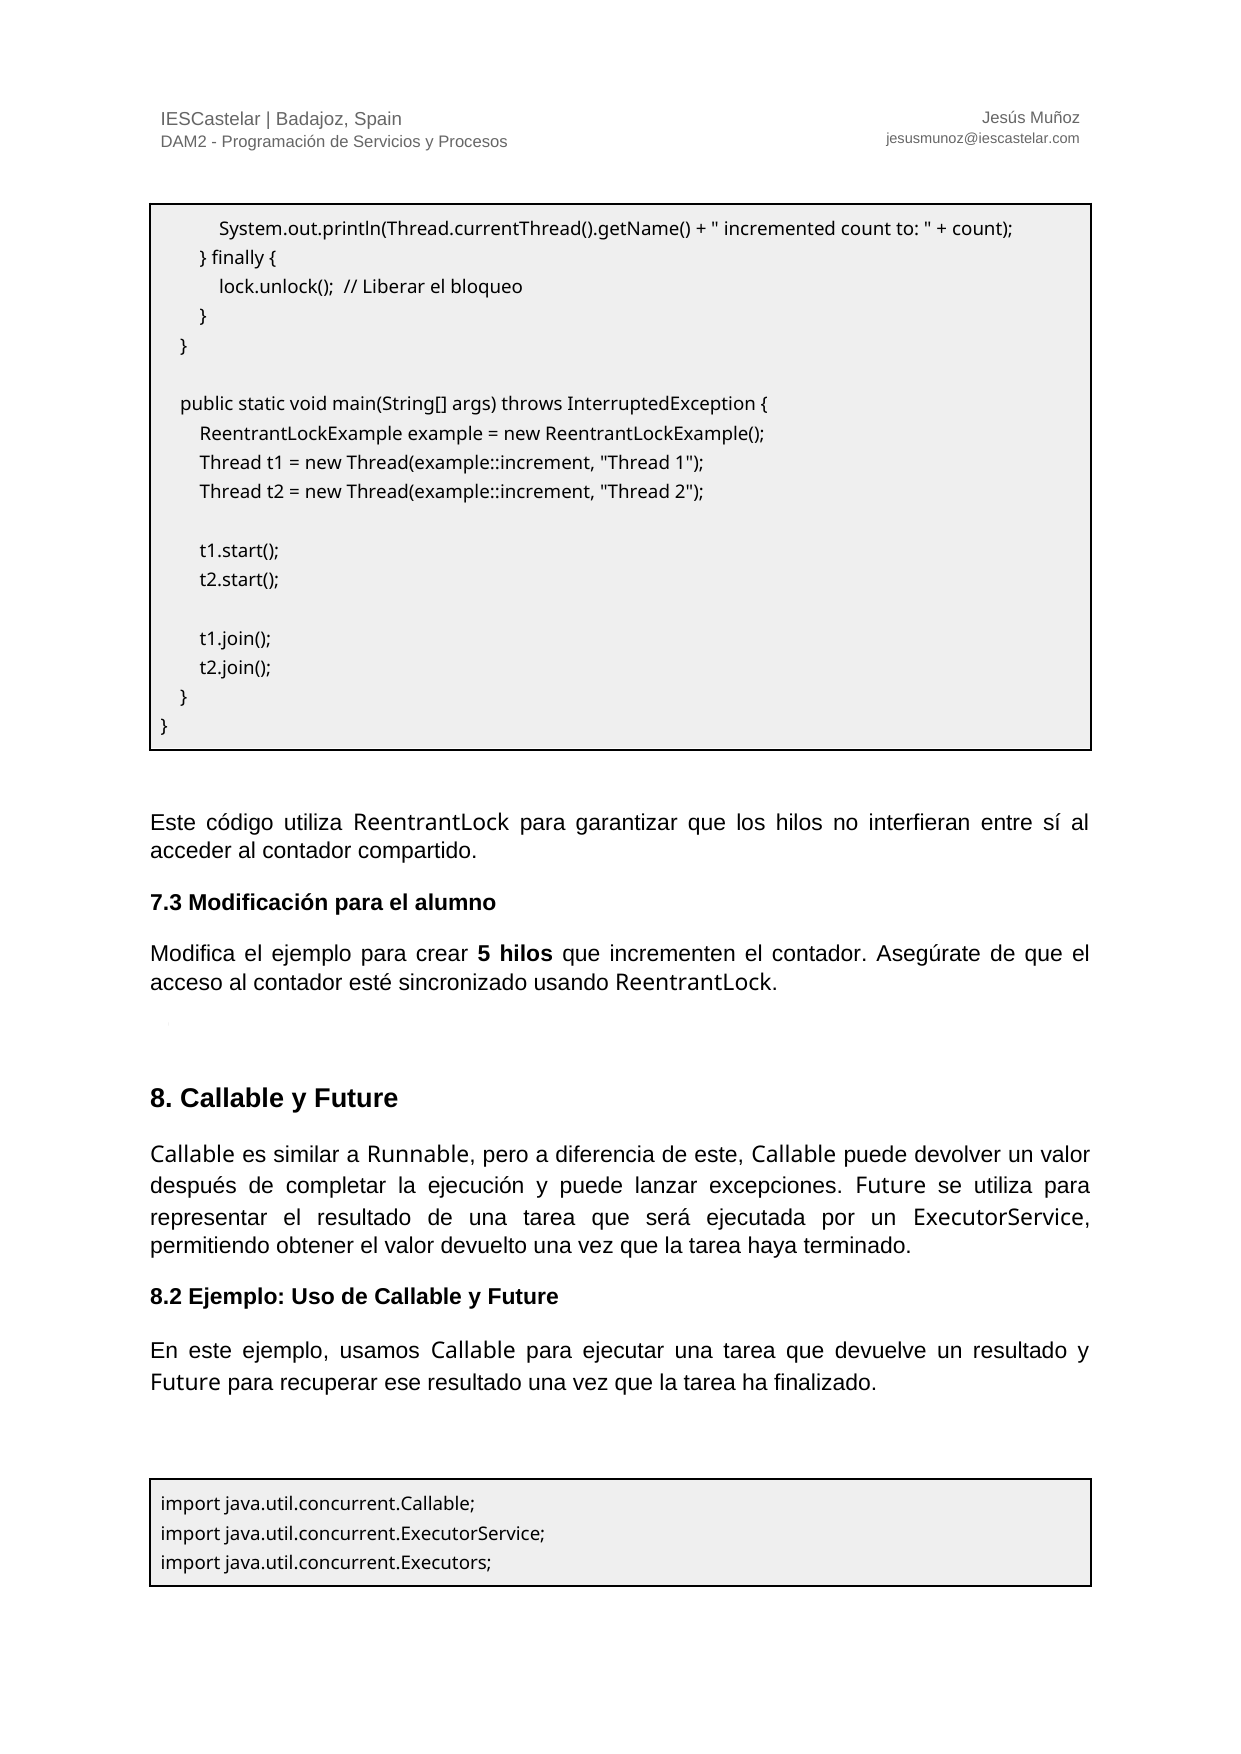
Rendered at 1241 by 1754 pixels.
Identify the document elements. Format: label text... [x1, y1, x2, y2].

subtitle 8. Callable y Future [150, 1082, 1090, 1113]
table_header System.out.println(Thread.currentThread().getName() + " incremented count to: " + count); } finally { lock.unlock(); // Liberar el bloqueo } } public static void main(String[] args) throws InterruptedException { ReentrantLockExample example = new ReentrantLockExample(); Thread t1 = new Thread(example::increment, "Thread 1"); Thread t2 = new Thread(example::increment, "Thread 2"); t1.start(); t2.start(); t1.join(); t2.join(); } } [151, 205, 1090, 748]
text En este ejemplo, usamos Callable para ejecutar una tarea que devuelve un resultado y Future para recuperar ese resultado una vez que la tarea ha finalizado. [150, 1334, 1090, 1397]
subtitle 7.3 Modificación para el alumno [150, 888, 1090, 915]
text Modifica el ejemplo para crear 5 hilos que incrementen el contador. Asegúrate de que el acceso al contador esté sincronizado usando ReentrantLock. [150, 940, 1090, 997]
table_header import java.util.concurrent.Callable; import java.util.concurrent.ExecutorService; import java.util.concurrent.Executors; [151, 1480, 1090, 1585]
text Este código utiliza ReentrantLock para garantizar que los hilos no interfieran entre sí al acceder al contador compartido. [150, 806, 1090, 863]
text Callable es similar a Runnable, pero a diferencia de este, Callable puede devolver un valor después de completar la ejecución y puede lanzar excepciones. Future se utiliza para representar el resultado de una tarea que será ejecutada por un ExecutorService, permitiendo obtener el valor devuelto una vez que la tarea haya terminado. [150, 1138, 1090, 1258]
subtitle 8.2 Ejemplo: Uso de Callable y Future [150, 1283, 1090, 1309]
